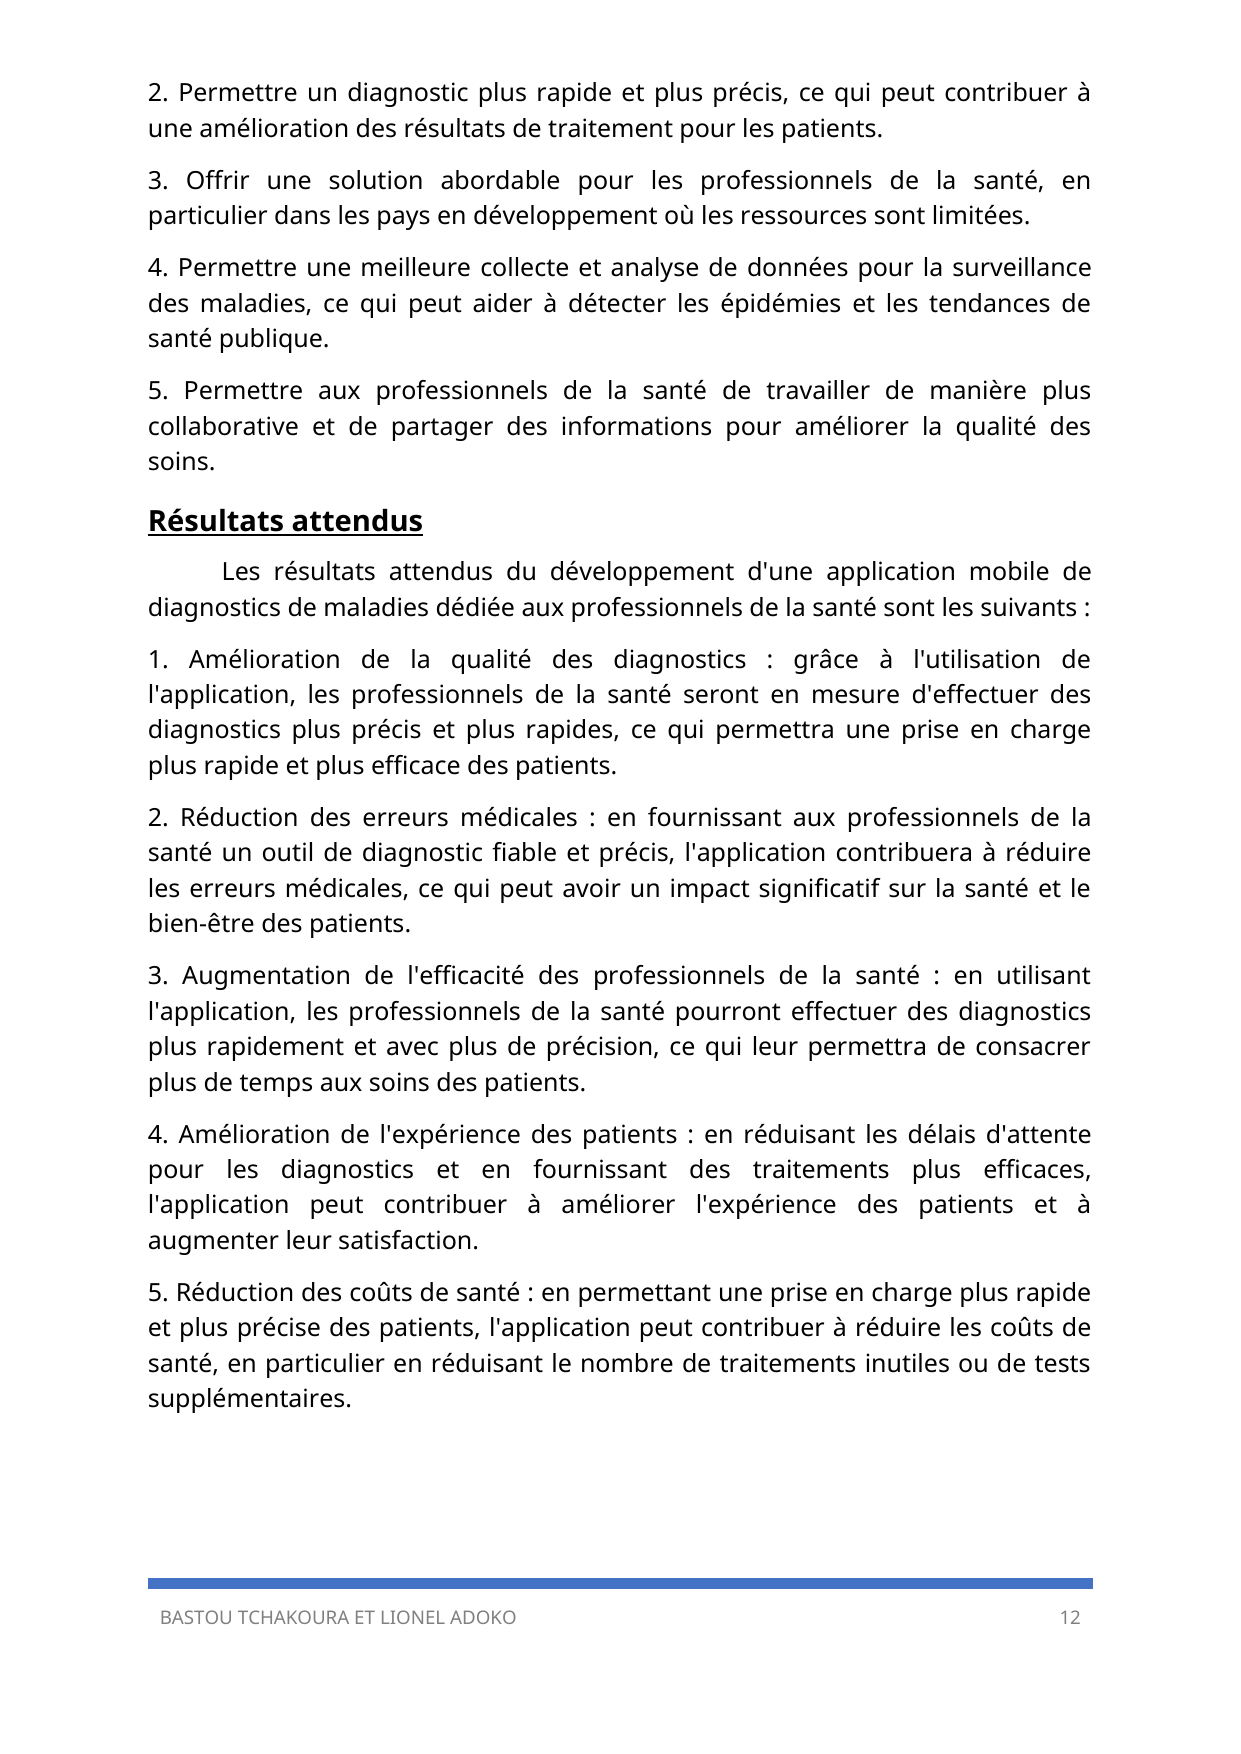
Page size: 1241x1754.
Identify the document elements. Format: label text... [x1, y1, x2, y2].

text 2. Réduction des erreurs médicales : en fournissant aux professionnels de la santé un outil de diagnostic fiable et précis, l'application contribuera à réduire les erreurs médicales, ce qui peut avoir un impact significatif sur la santé et le bien-être des patients. [148, 799, 1093, 940]
text 1. Amélioration de la qualité des diagnostics : grâce à l'utilisation de l'application, les professionnels de la santé seront en mesure d'effectuer des diagnostics plus précis et plus rapides, ce qui permettra une prise en charge plus rapide et plus efficace des patients. [148, 641, 1093, 782]
text 3. Offrir une solution abordable pour les professionnels de la santé, en particulier dans les pays en développement où les ressources sont limitées. [148, 162, 1093, 232]
subtitle Résultats attendus [148, 500, 1093, 540]
text 3. Augmentation de l'efficacité des professionnels de la santé : en utilisant l'application, les professionnels de la santé pourront effectuer des diagnostics plus rapidement et avec plus de précision, ce qui leur permettra de consacrer plus de temps aux soins des patients. [148, 958, 1093, 1098]
text Les résultats attendus du développement d'une application mobile de diagnostics de maladies dédiée aux professionnels de la santé sont les suivants : [148, 554, 1093, 623]
text 5. Permettre aux professionnels de la santé de travailler de manière plus collaborative et de partager des informations pour améliorer la qualité des soins. [148, 373, 1093, 478]
text 4. Amélioration de l'expérience des patients : en réduisant les délais d'attente pour les diagnostics et en fournissant des traitements plus efficaces, l'application peut contribuer à améliorer l'expérience des patients et à augmenter leur satisfaction. [148, 1116, 1093, 1257]
text 2. Permettre un diagnostic plus rapide et plus précis, ce qui peut contribuer à une amélioration des résultats de traitement pour les patients. [148, 75, 1093, 144]
text 5. Réduction des coûts de santé : en permettant une prise en charge plus rapide et plus précise des patients, l'application peut contribuer à réduire les coûts de santé, en particulier en réduisant le nombre de traitements inutiles ou de tests supplémentaires. [148, 1274, 1093, 1415]
text 4. Permettre une meilleure collecte et analyse de données pour la surveillance des maladies, ce qui peut aider à détecter les épidémies et les tendances de santé publique. [148, 250, 1093, 355]
